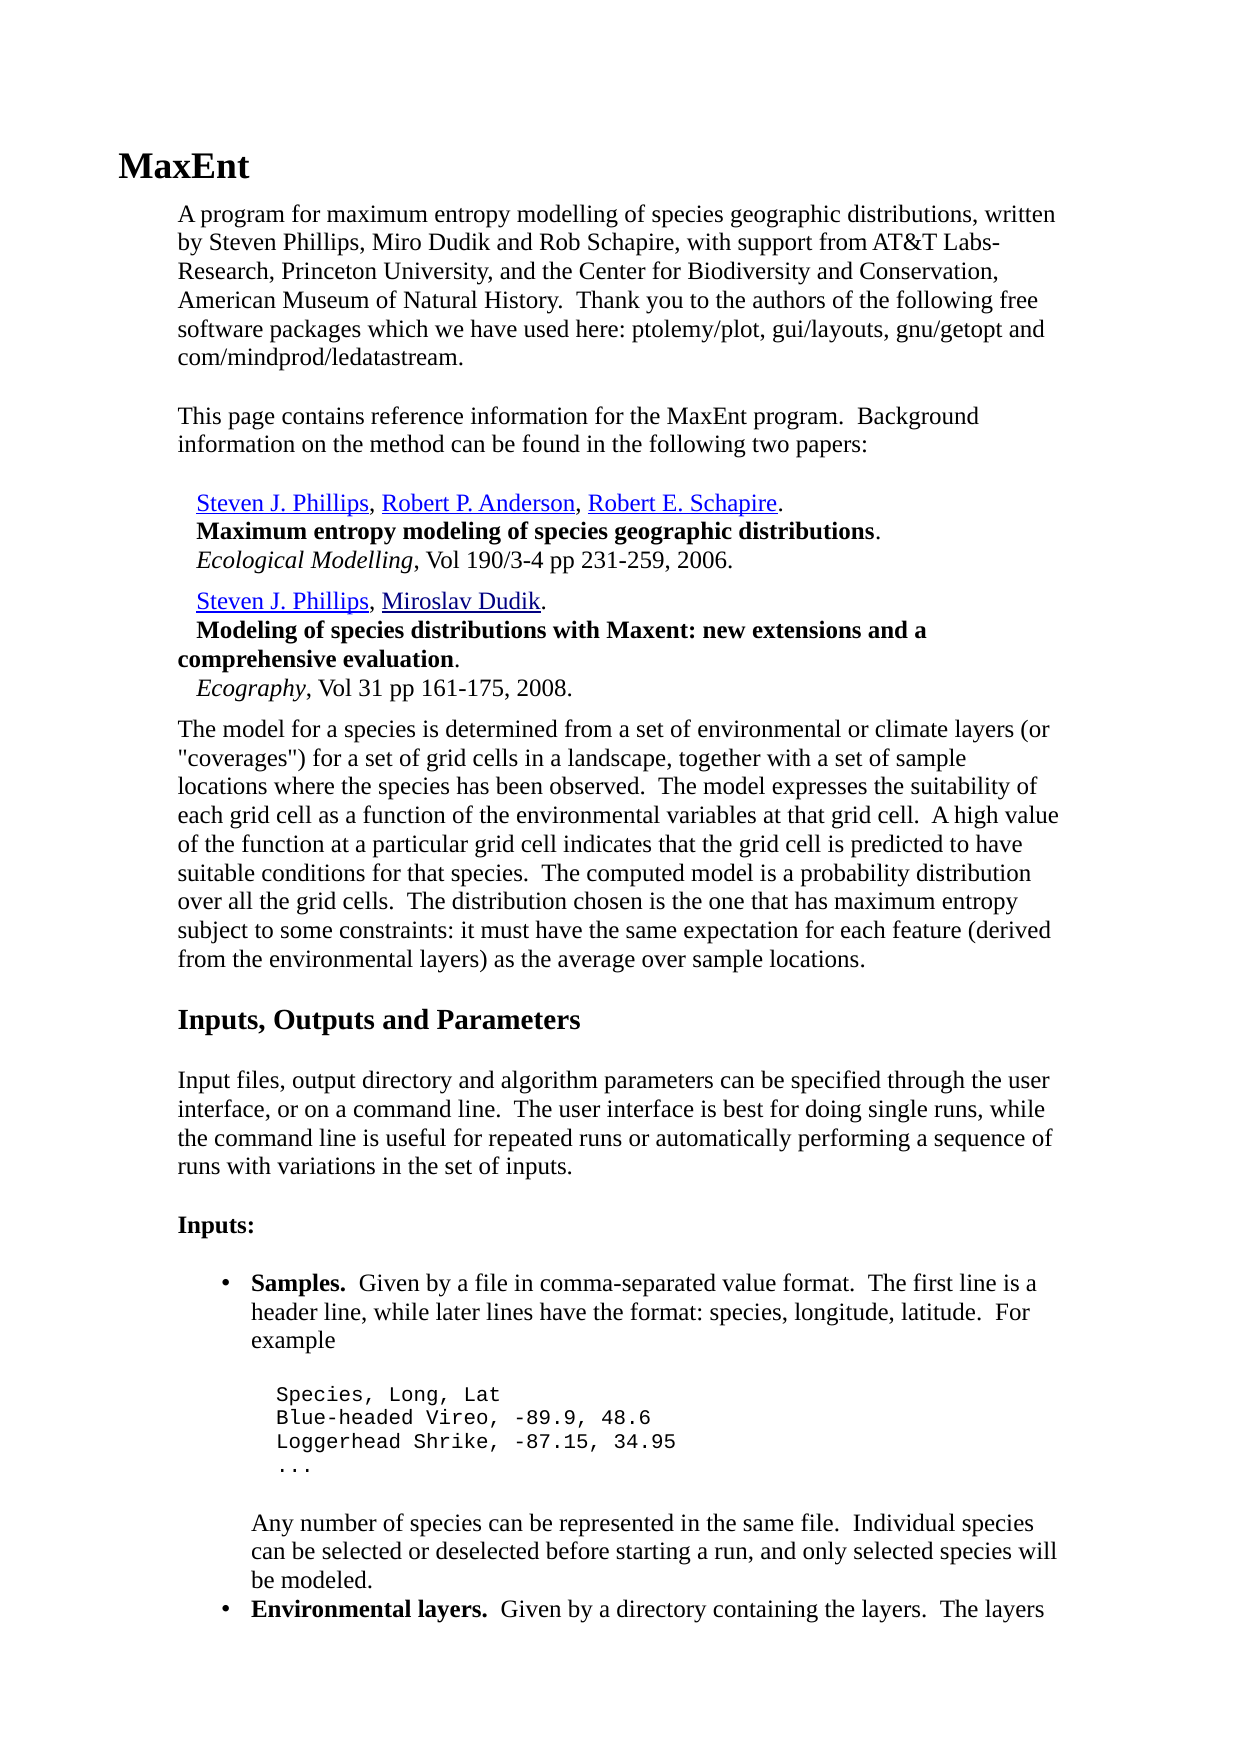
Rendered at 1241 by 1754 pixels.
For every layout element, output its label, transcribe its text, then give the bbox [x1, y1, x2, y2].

text Input files, output directory and algorithm parameters can be specified through the user interface, or on a command line. The user interface is best for doing single runs, while the command line is useful for repeated runs or automatically performing a sequence of runs with variations in the set of inputs. [177, 1065, 1063, 1180]
subtitle Inputs, Outputs and Parameters [177, 1002, 1063, 1036]
list Any number of species can be represented in the same file. Individual species can be selected or deselected before starting a run, and only selected species will be modeled. [221, 1508, 1063, 1594]
text A program for maximum entropy modelling of species geographic distributions, written by Steven Phillips, Miro Dudik and Rob Schapire, with support from AT&T Labs-Research, Princeton University, and the Center for Biodiversity and Conservation, American Museum of Natural History. Thank you to the authors of the following free software packages which we have used here: ptolemy/plot, gui/layouts, gnu/getopt and com/mindprod/ledatastream. [177, 199, 1063, 371]
list Loggerhead Shrike, -87.15, 34.95 [221, 1431, 1063, 1454]
list Environmental layers. Given by a directory containing the layers. The layers [221, 1594, 1063, 1623]
text Steven J. Phillips, Robert P. Anderson, Robert E. Schapire. Maximum entropy modeling of species geographic distributions. Ecological Modelling, Vol 190/3-4 pp 231-259, 2006. [177, 488, 1063, 574]
list Blue-headed Vireo, -89.9, 48.6 [221, 1407, 1063, 1431]
list Species, Long, Lat [221, 1384, 1063, 1407]
subtitle MaxEnt [118, 143, 1122, 186]
text This page contains reference information for the MaxEnt program. Background information on the method can be found in the following two papers: [177, 401, 1063, 458]
text Steven J. Phillips, Miroslav Dudik. Modeling of species distributions with Maxent: new extensions and a comprehensive evaluation. Ecography, Vol 31 pp 161-175, 2008. [177, 586, 1063, 701]
list Samples. Given by a file in comma-separated value format. The first line is a header line, while later lines have the format: species, longitude, latitude. For example [221, 1268, 1063, 1354]
list ... [221, 1454, 1063, 1478]
text The model for a species is determined from a set of environmental or climate layers (or "coverages") for a set of grid cells in a landscape, together with a set of sample locations where the species has been observed. The model expresses the suitability of each grid cell as a function of the environmental variables at that grid cell. A high value of the function at a particular grid cell indicates that the grid cell is predicted to have suitable conditions for that species. The computed model is a probability distribution over all the grid cells. The distribution chosen is the one that has maximum entropy subject to some constraints: it must have the same expectation for each feature (derived from the environmental layers) as the average over sample locations. [177, 714, 1063, 973]
subtitle Inputs: [177, 1210, 1063, 1238]
